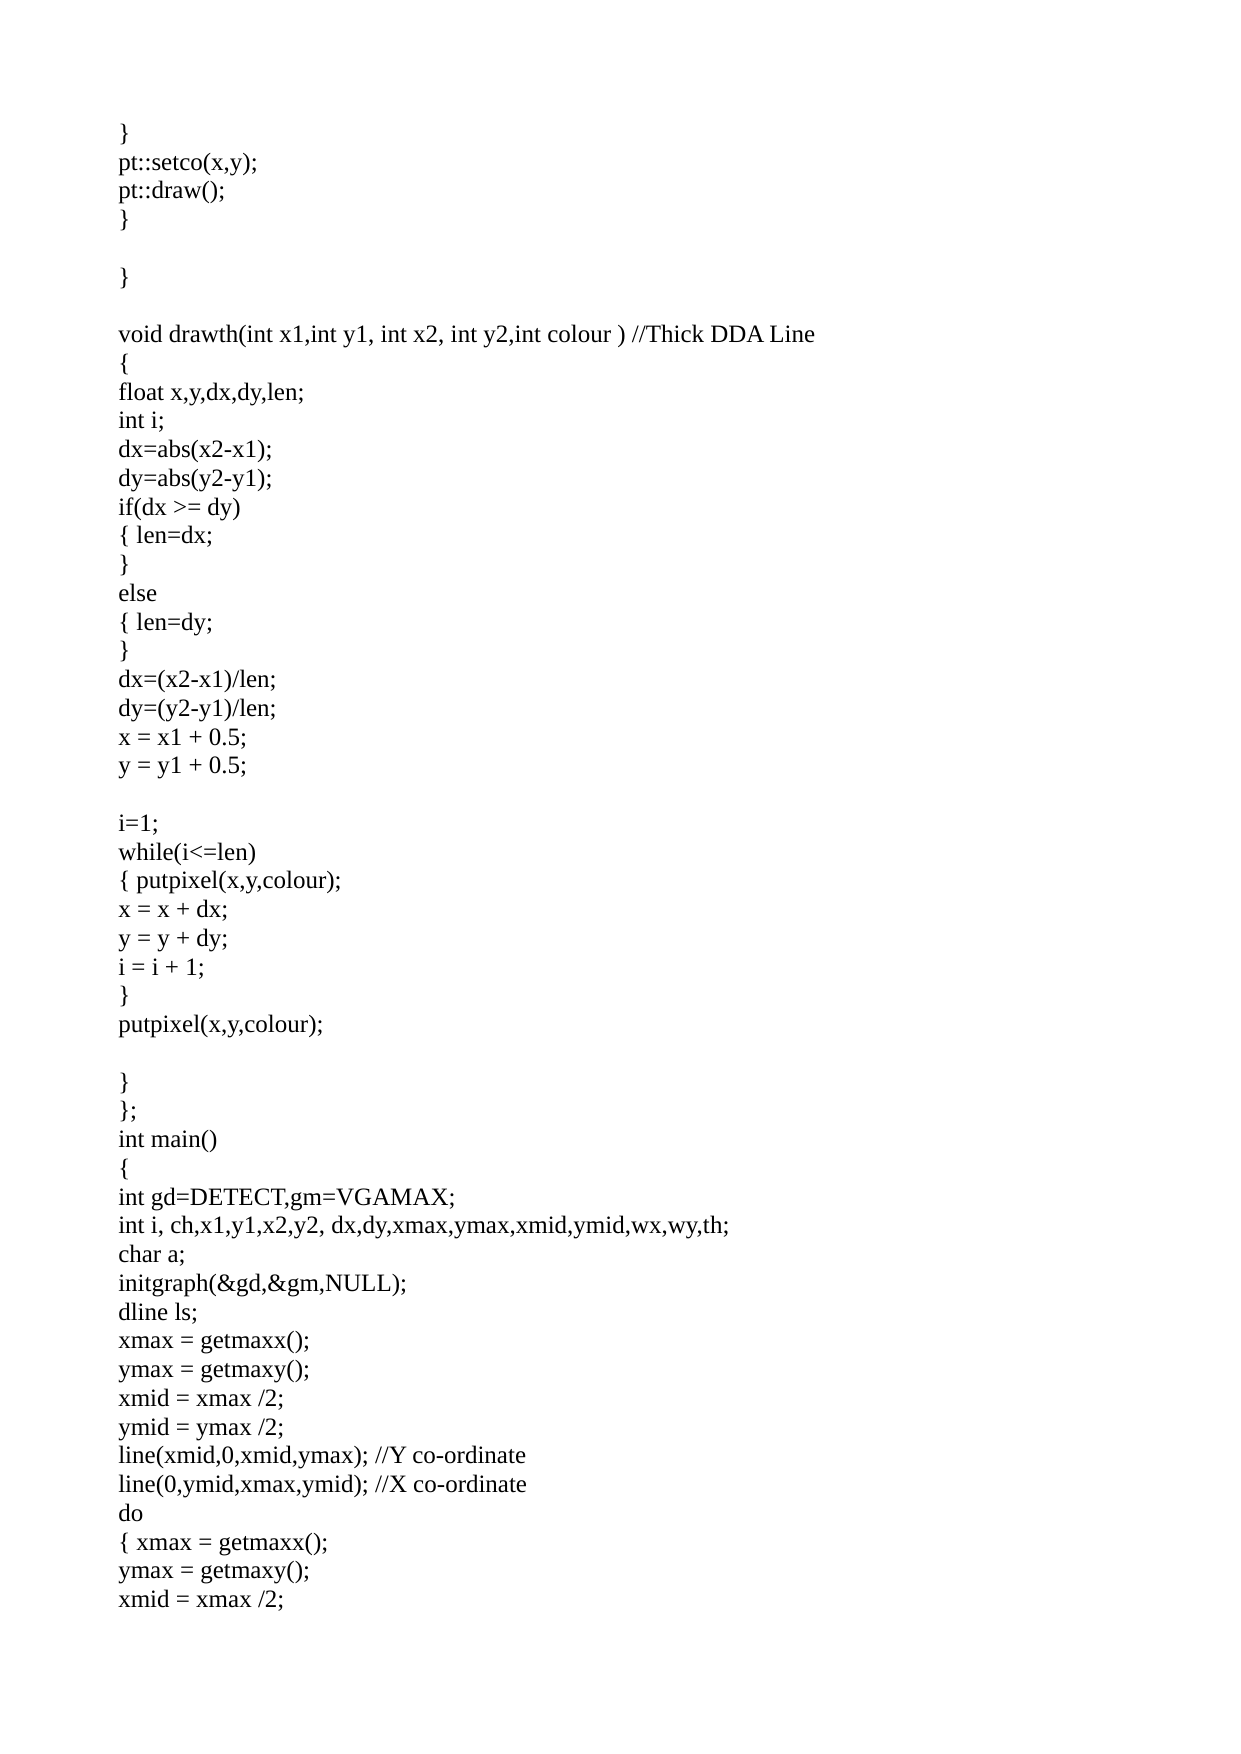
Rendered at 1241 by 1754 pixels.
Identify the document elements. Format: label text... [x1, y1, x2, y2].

text if(dx >= dy) [118, 492, 1122, 521]
text putpixel(x,y,colour); [118, 1009, 1122, 1038]
text do [118, 1498, 1122, 1527]
text while(i<=len) [118, 837, 1122, 866]
text } [118, 549, 1122, 578]
text } [118, 262, 1122, 291]
text dline ls; [118, 1297, 1122, 1326]
text else [118, 578, 1122, 607]
text y = y + dy; [118, 923, 1122, 952]
text int main() [118, 1124, 1122, 1153]
text pt::draw(); [118, 176, 1122, 204]
text }; [118, 1096, 1122, 1124]
text initgraph(&gd,&gm,NULL); [118, 1268, 1122, 1297]
text int i, ch,x1,y1,x2,y2, dx,dy,xmax,ymax,xmid,ymid,wx,wy,th; [118, 1211, 1122, 1239]
text ymax = getmaxy(); [118, 1556, 1122, 1584]
text pt::setco(x,y); [118, 147, 1122, 176]
text line(xmid,0,xmid,ymax); //Y co-ordinate [118, 1441, 1122, 1469]
text } [118, 118, 1122, 147]
text i=1; [118, 808, 1122, 837]
text } [118, 204, 1122, 233]
text } [118, 636, 1122, 664]
text xmid = xmax /2; [118, 1584, 1122, 1613]
text y = y1 + 0.5; [118, 751, 1122, 779]
text { putpixel(x,y,colour); [118, 866, 1122, 894]
text line(0,ymid,xmax,ymid); //X co-ordinate [118, 1469, 1122, 1498]
text dy=abs(y2-y1); [118, 463, 1122, 492]
text char a; [118, 1239, 1122, 1268]
text float x,y,dx,dy,len; [118, 377, 1122, 406]
text { len=dy; [118, 607, 1122, 636]
text ymid = ymax /2; [118, 1412, 1122, 1441]
text i = i + 1; [118, 952, 1122, 981]
text x = x + dx; [118, 894, 1122, 923]
text int gd=DETECT,gm=VGAMAX; [118, 1182, 1122, 1211]
text { xmax = getmaxx(); [118, 1527, 1122, 1556]
text { [118, 1153, 1122, 1182]
text dx=abs(x2-x1); [118, 434, 1122, 463]
text ymax = getmaxy(); [118, 1354, 1122, 1383]
text xmax = getmaxx(); [118, 1326, 1122, 1354]
text void drawth(int x1,int y1, int x2, int y2,int colour ) //Thick DDA Line [118, 319, 1122, 348]
text } [118, 1067, 1122, 1096]
text int i; [118, 406, 1122, 434]
text dx=(x2-x1)/len; [118, 664, 1122, 693]
text } [118, 981, 1122, 1009]
text xmid = xmax /2; [118, 1383, 1122, 1412]
text x = x1 + 0.5; [118, 722, 1122, 751]
text { len=dx; [118, 521, 1122, 549]
text dy=(y2-y1)/len; [118, 693, 1122, 722]
text { [118, 348, 1122, 377]
